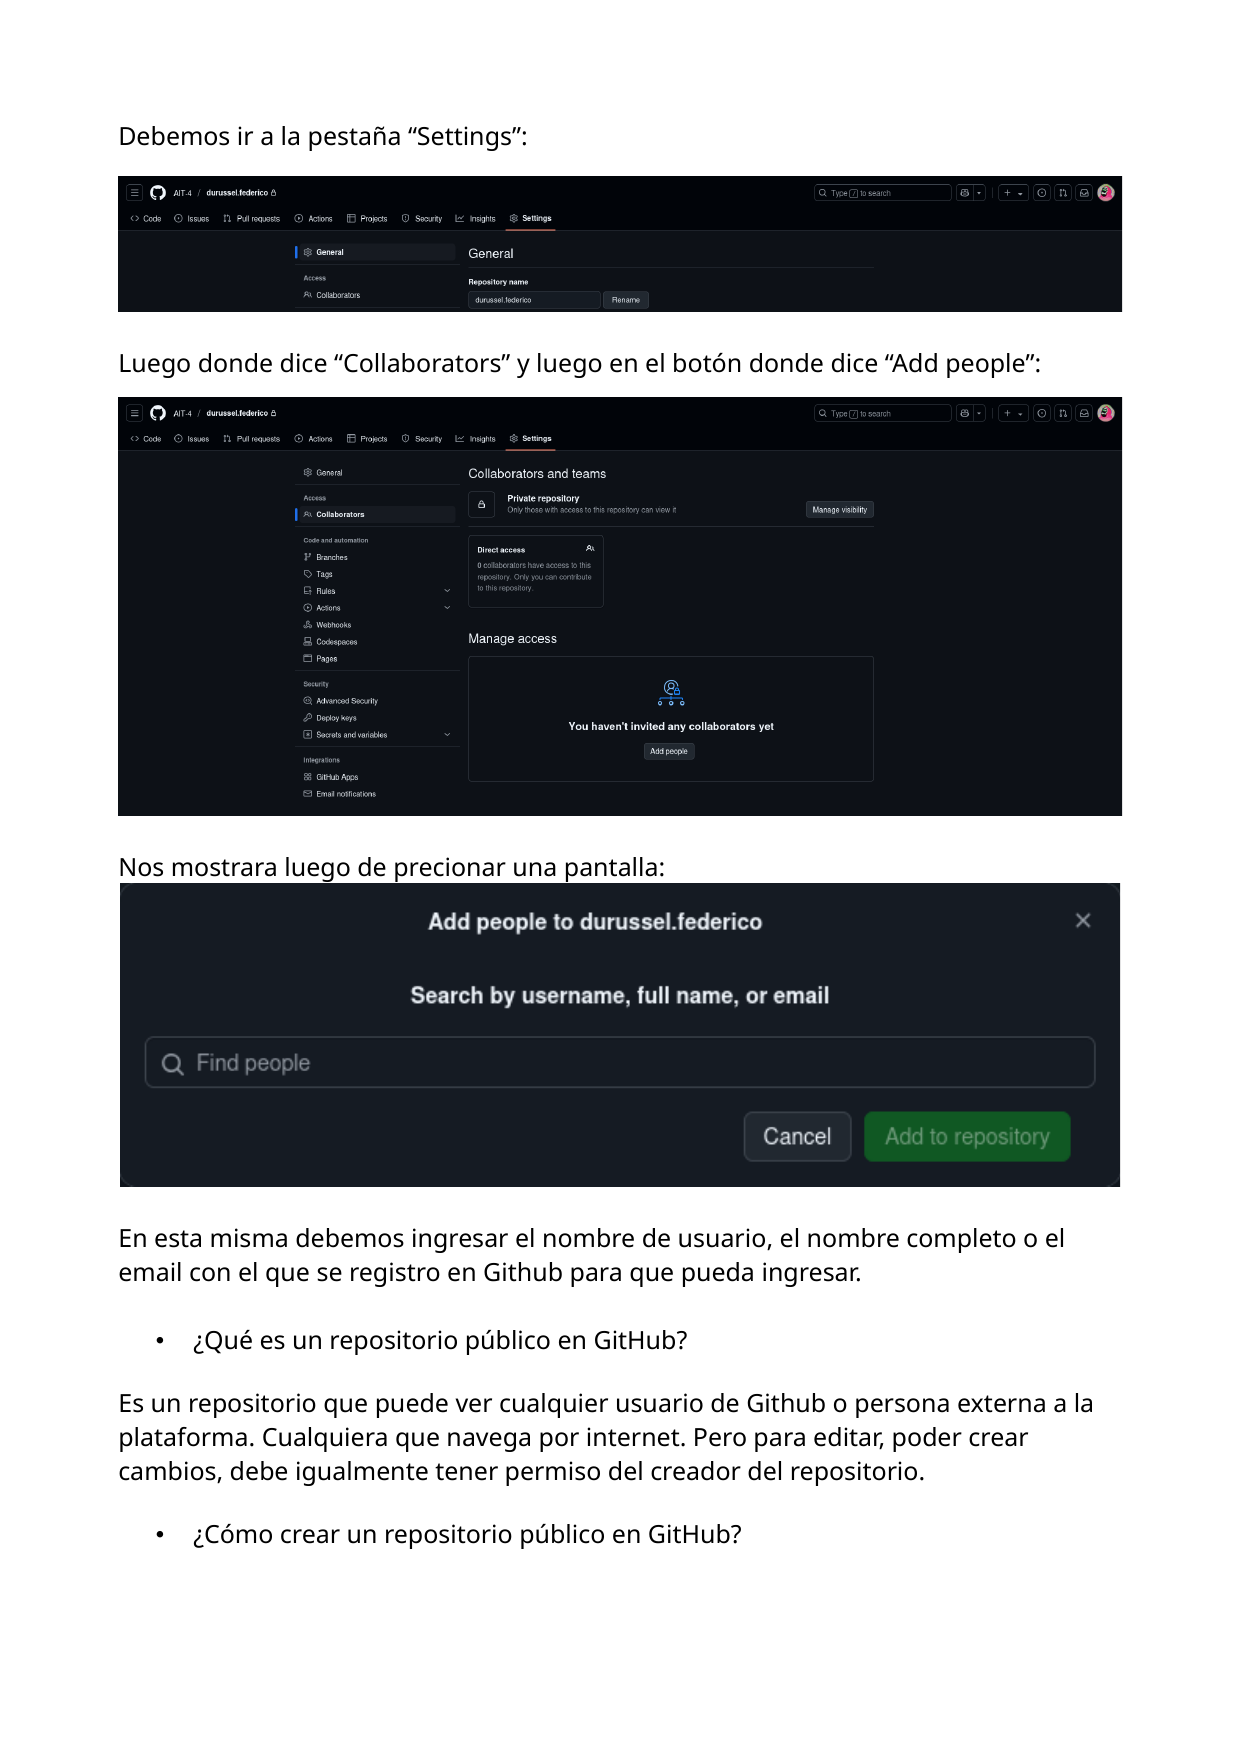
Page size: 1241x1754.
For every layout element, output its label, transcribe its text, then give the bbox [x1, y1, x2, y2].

picture [118, 176, 1123, 312]
text Nos mostrara luego de precionar una pantalla: [118, 849, 1122, 884]
list ¿Qué es un repositorio público en GitHub? [156, 1323, 1122, 1357]
picture [118, 397, 1123, 816]
list ¿Cómo crear un repositorio público en GitHub? [156, 1517, 1122, 1551]
text Es un repositorio que puede ver cualquier usuario de Github o persona externa a la plataforma. Cualquiera que navega por internet. Pero para editar, poder crear cambios, debe igualmente tener permiso del creador del repositorio. [118, 1386, 1122, 1488]
text Debemos ir a la pestaña “Settings”: [118, 118, 1122, 152]
text En esta misma debemos ingresar el nombre de usuario, el nombre completo o el email con el que se registro en Github para que pueda ingresar. [118, 1221, 1122, 1289]
picture [120, 883, 1121, 1187]
text Luego donde dice “Collaborators” y luego en el botón donde dice “Add people”: [118, 345, 1122, 379]
